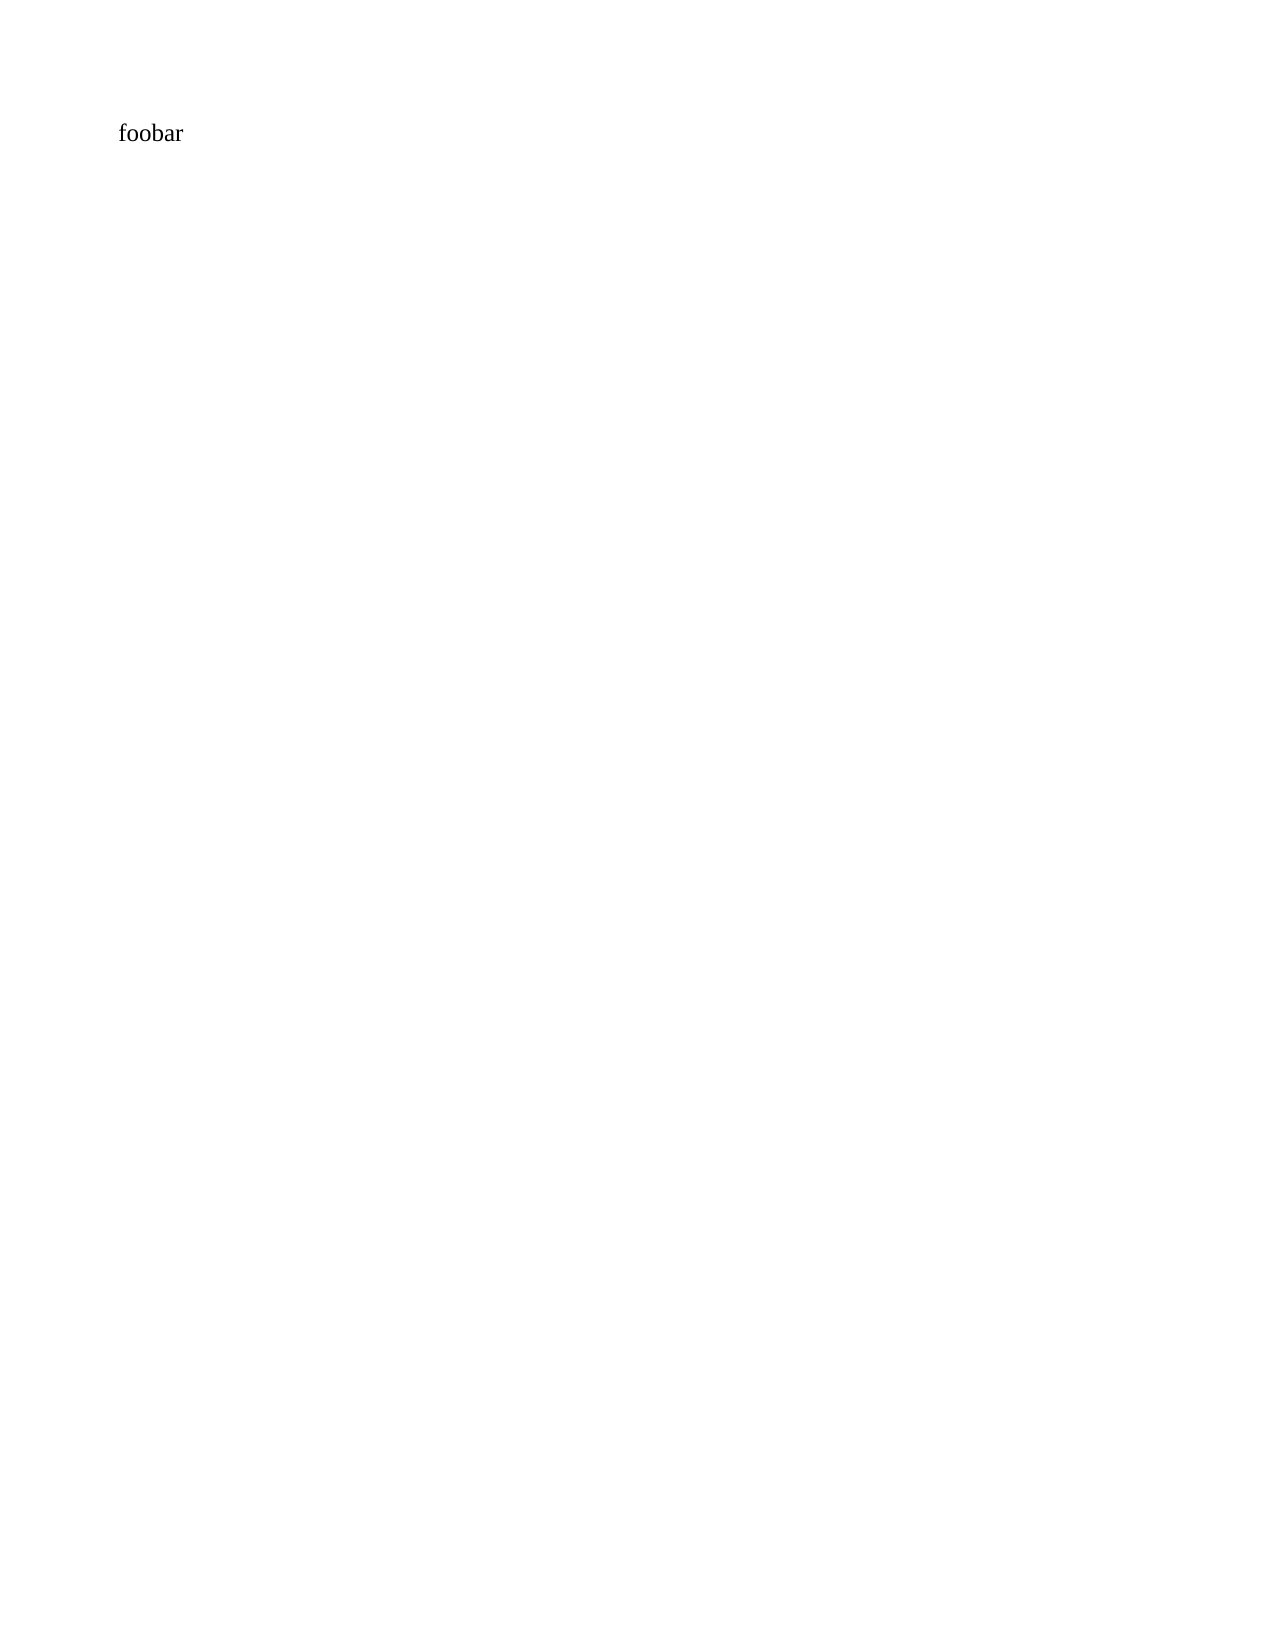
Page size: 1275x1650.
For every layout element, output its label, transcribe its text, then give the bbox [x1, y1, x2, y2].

text foobar [118, 118, 1157, 147]
